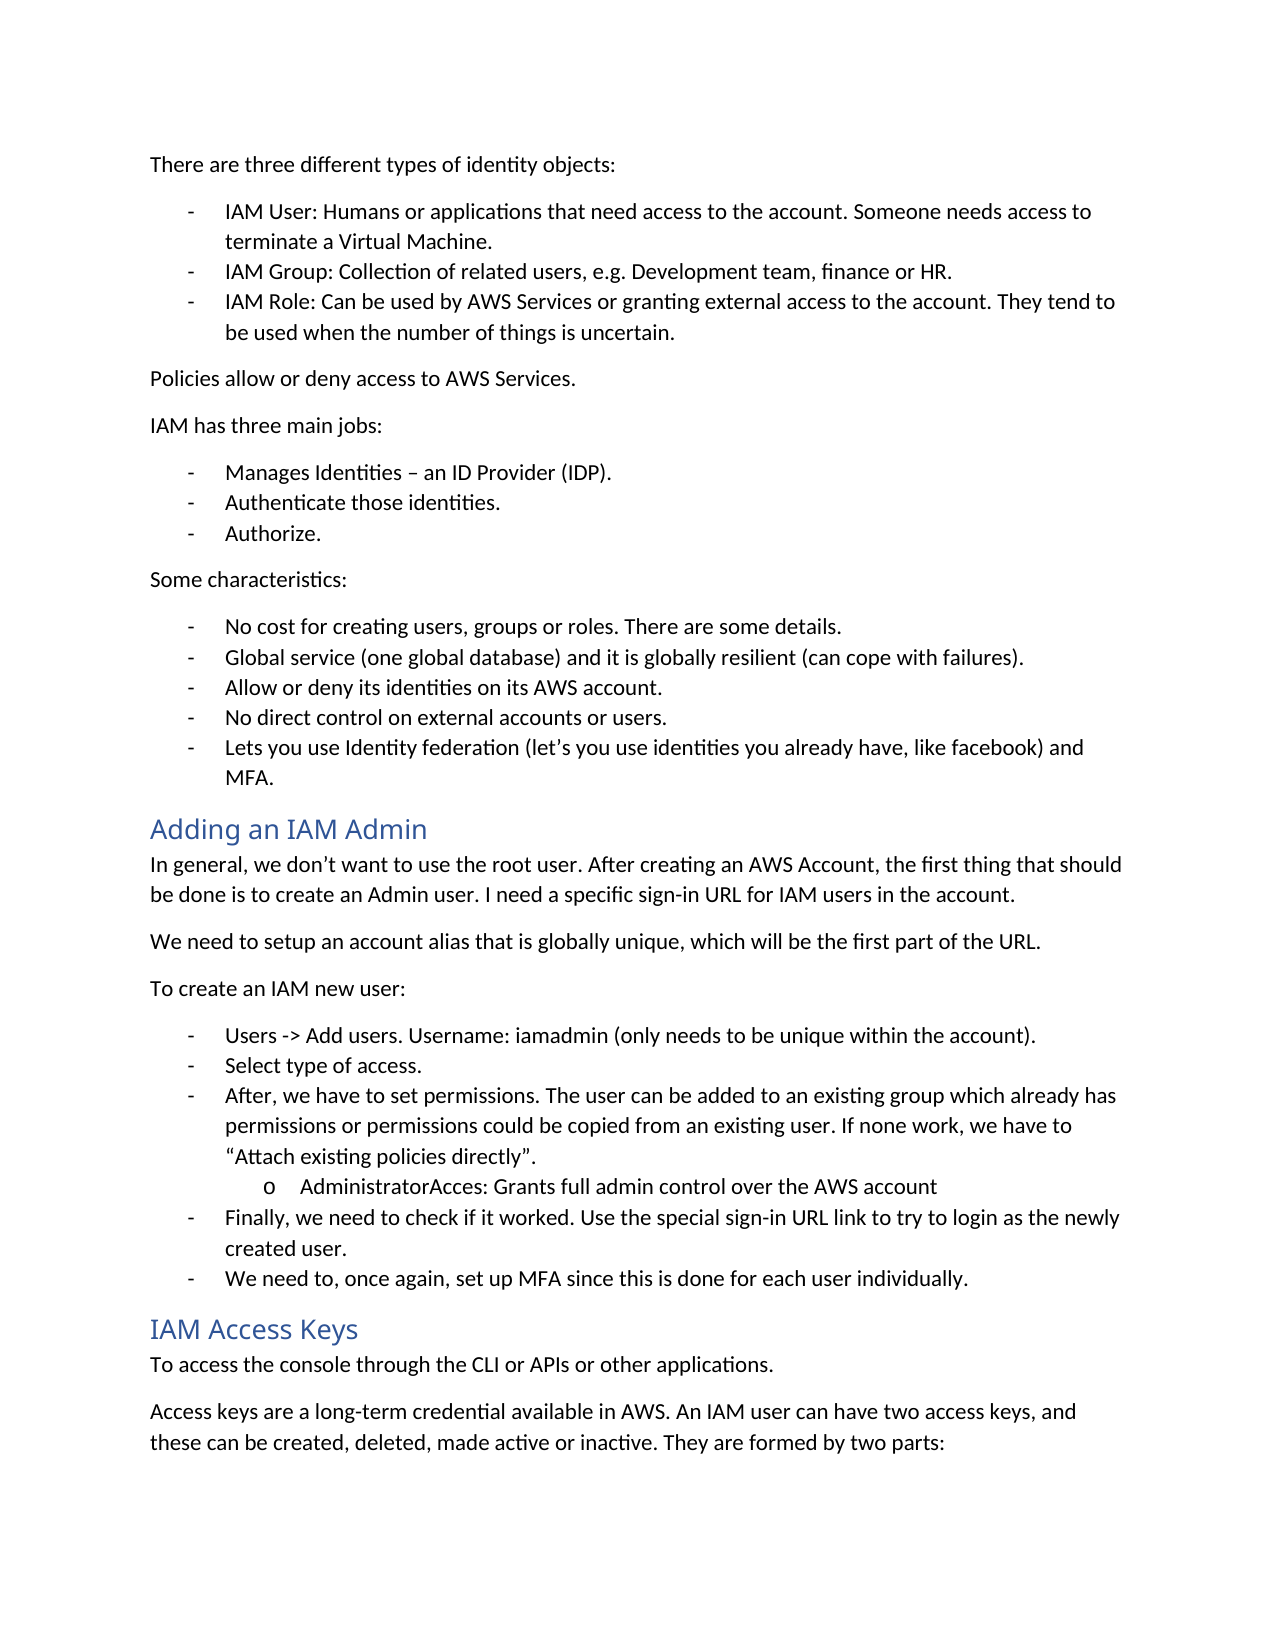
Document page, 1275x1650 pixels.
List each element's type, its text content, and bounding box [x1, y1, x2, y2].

list Lets you use Identity federation (let’s you use identities you already have, like facebook) and MFA. [187, 733, 1125, 792]
list No direct control on external accounts or users. [187, 703, 1125, 731]
list Select type of access. [187, 1051, 1125, 1079]
list IAM User: Humans or applications that need access to the account. Someone needs access to terminate a Virtual Machine. [187, 197, 1125, 255]
subtitle IAM Access Keys [150, 1311, 1125, 1348]
text We need to setup an account alias that is globally unique, which will be the first part of the URL. [150, 927, 1125, 955]
text Some characteristics: [150, 566, 1125, 594]
text Access keys are a long-term credential available in AWS. An IAM user can have two access keys, and these can be created, deleted, made active or inactive. They are formed by two parts: [150, 1397, 1125, 1456]
list Finally, we need to check if it worked. Use the special sign-in URL link to try to login as the newly created user. [187, 1203, 1125, 1262]
list Allow or deny its identities on its AWS account. [187, 673, 1125, 701]
list Manages Identities – an ID Provider (IDP). [187, 458, 1125, 486]
list We need to, once again, set up MFA since this is done for each user individually. [187, 1264, 1125, 1292]
list No cost for creating users, groups or roles. There are some details. [187, 612, 1125, 641]
subtitle Adding an IAM Admin [150, 810, 1125, 847]
list Authenticate those identities. [187, 488, 1125, 517]
list Users -> Add users. Username: iamadmin (only needs to be unique within the account). [187, 1021, 1125, 1049]
text To access the console through the CLI or APIs or other applications. [150, 1351, 1125, 1379]
text In general, we don’t want to use the root user. After creating an AWS Account, the first thing that should be done is to create an Admin user. I need a specific sign-in URL for IAM users in the account. [150, 850, 1125, 908]
list AdministratorAcces: Grants full admin control over the AWS account [262, 1172, 1125, 1201]
text Policies allow or deny access to AWS Services. [150, 364, 1125, 393]
list Authorize. [187, 519, 1125, 547]
text IAM has three main jobs: [150, 411, 1125, 439]
list Global service (one global database) and it is globally resilient (can cope with failures). [187, 643, 1125, 671]
text There are three different types of identity objects: [150, 150, 1125, 178]
list IAM Group: Collection of related users, e.g. Development team, finance or HR. [187, 257, 1125, 285]
text To create an IAM new user: [150, 974, 1125, 1002]
list After, we have to set permissions. The user can be added to an existing group which already has permissions or permissions could be copied from an existing user. If none work, we have to “Attach existing policies directly”. [187, 1081, 1125, 1170]
list IAM Role: Can be used by AWS Services or granting external access to the account. They tend to be used when the number of things is uncertain. [187, 287, 1125, 346]
